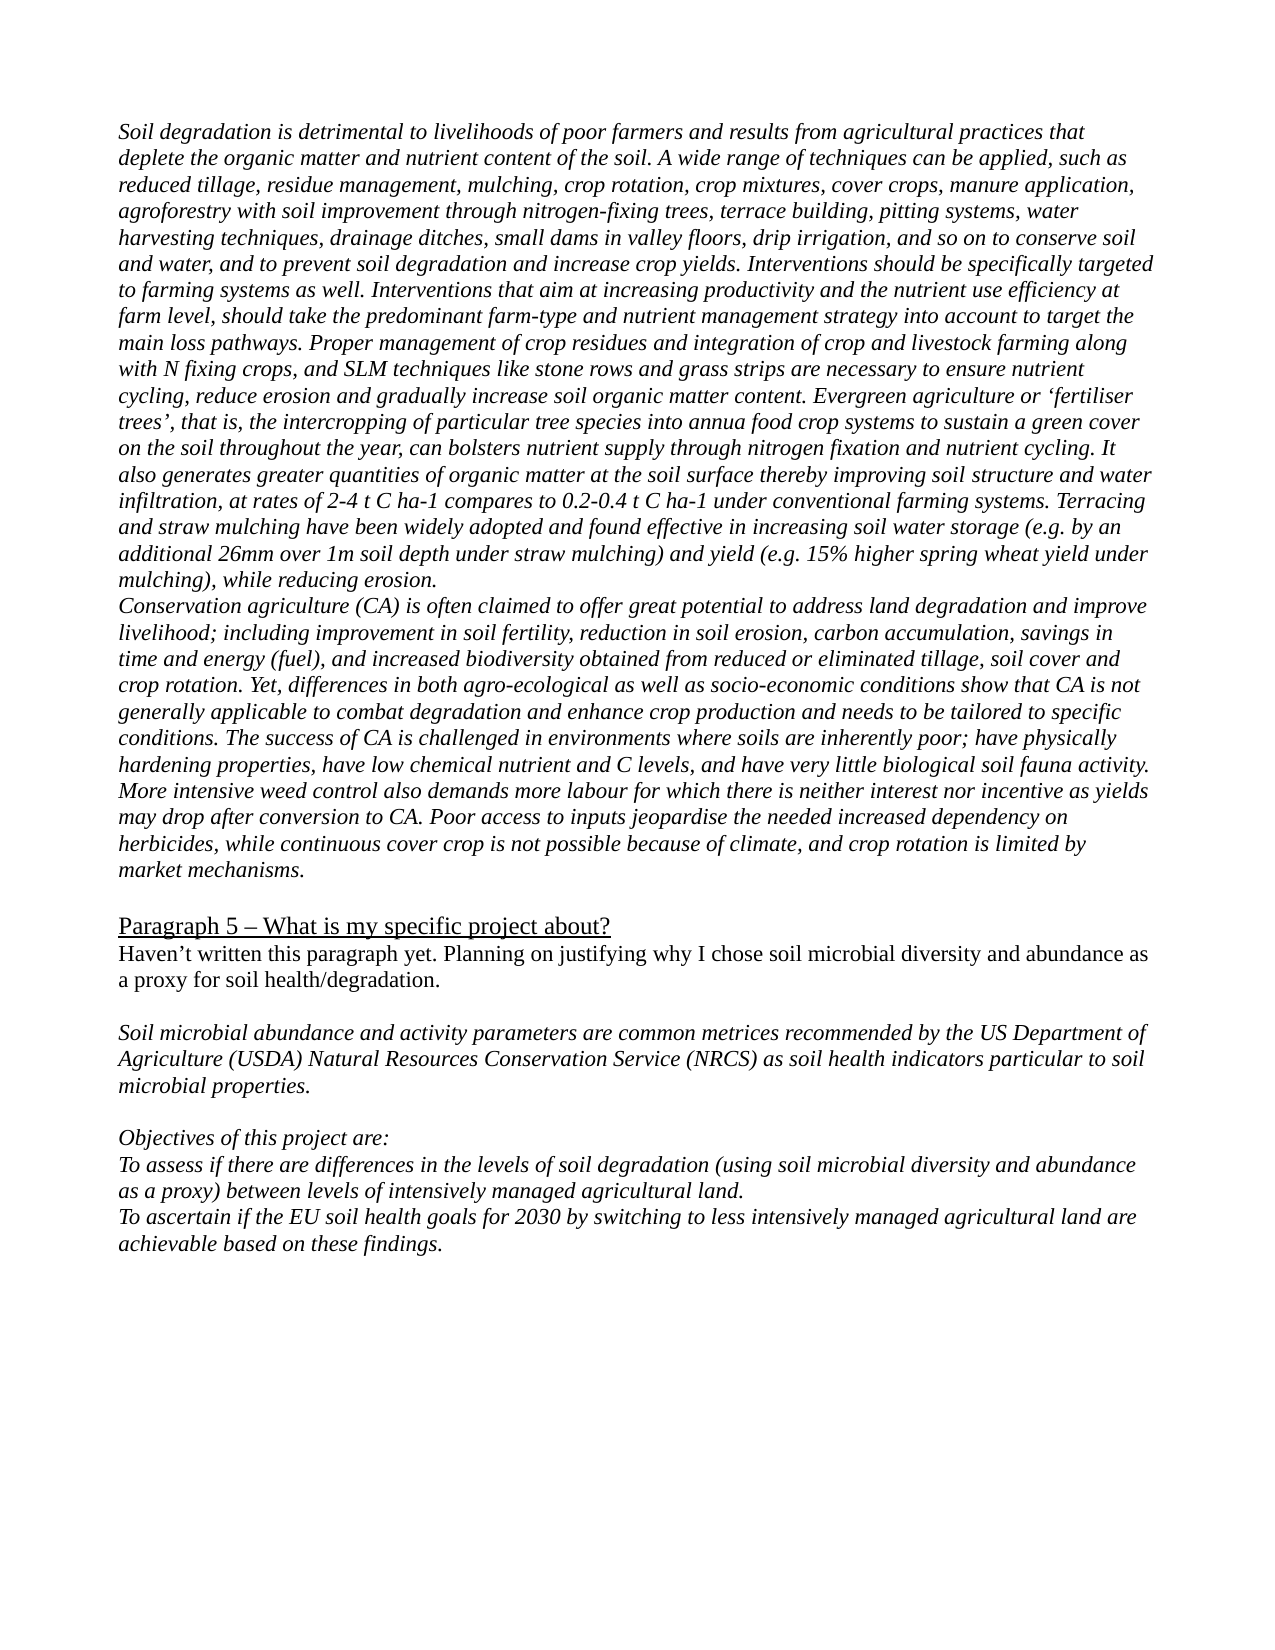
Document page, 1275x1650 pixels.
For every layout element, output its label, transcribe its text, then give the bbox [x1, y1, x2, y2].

text Haven’t written this paragraph yet. Planning on justifying why I chose soil microbial diversity and abundance as a proxy for soil health/degradation. [118, 940, 1157, 993]
text To ascertain if the EU soil health goals for 2030 by switching to less intensively managed agricultural land are achievable based on these findings. [118, 1203, 1157, 1256]
text Soil microbial abundance and activity parameters are common metrices recommended by the US Department of Agriculture (USDA) Natural Resources Conservation Service (NRCS) as soil health indicators particular to soil microbial properties. [118, 1019, 1157, 1098]
text Conservation agriculture (CA) is often claimed to offer great potential to address land degradation and improve livelihood; including improvement in soil fertility, reduction in soil erosion, carbon accumulation, savings in time and energy (fuel), and increased biodiversity obtained from reduced or eliminated tillage, soil cover and crop rotation. Yet, differences in both agro-ecological as well as socio-economic conditions show that CA is not generally applicable to combat degradation and enhance crop production and needs to be tailored to specific conditions. The success of CA is challenged in environments where soils are inherently poor; have physically hardening properties, have low chemical nutrient and C levels, and have very little biological soil fauna activity. More intensive weed control also demands more labour for which there is neither interest nor incentive as yields may drop after conversion to CA. Poor access to inputs jeopardise the needed increased dependency on herbicides, while continuous cover crop is not possible because of climate, and crop rotation is limited by market mechanisms. [118, 592, 1157, 882]
text Paragraph 5 – What is my specific project about? [118, 911, 1157, 940]
text To assess if there are differences in the levels of soil degradation (using soil microbial diversity and abundance as a proxy) between levels of intensively managed agricultural land. [118, 1151, 1157, 1203]
text Objectives of this project are: [118, 1124, 1157, 1151]
text Soil degradation is detrimental to livelihoods of poor farmers and results from agricultural practices that deplete the organic matter and nutrient content of the soil. A wide range of techniques can be applied, such as reduced tillage, residue management, mulching, crop rotation, crop mixtures, cover crops, manure application, agroforestry with soil improvement through nitrogen-fixing trees, terrace building, pitting systems, water harvesting techniques, drainage ditches, small dams in valley floors, drip irrigation, and so on to conserve soil and water, and to prevent soil degradation and increase crop yields. Interventions should be specifically targeted to farming systems as well. Interventions that aim at increasing productivity and the nutrient use efficiency at farm level, should take the predominant farm-type and nutrient management strategy into account to target the main loss pathways. Proper management of crop residues and integration of crop and livestock farming along with N fixing crops, and SLM techniques like stone rows and grass strips are necessary to ensure nutrient cycling, reduce erosion and gradually increase soil organic matter content. Evergreen agriculture or ‘fertiliser trees’, that is, the intercropping of particular tree species into annua food crop systems to sustain a green cover on the soil throughout the year, can bolsters nutrient supply through nitrogen fixation and nutrient cycling. It also generates greater quantities of organic matter at the soil surface thereby improving soil structure and water infiltration, at rates of 2-4 t C ha-1 compares to 0.2-0.4 t C ha-1 under conventional farming systems. Terracing and straw mulching have been widely adopted and found effective in increasing soil water storage (e.g. by an additional 26mm over 1m soil depth under straw mulching) and yield (e.g. 15% higher spring wheat yield under mulching), while reducing erosion. [118, 118, 1157, 592]
